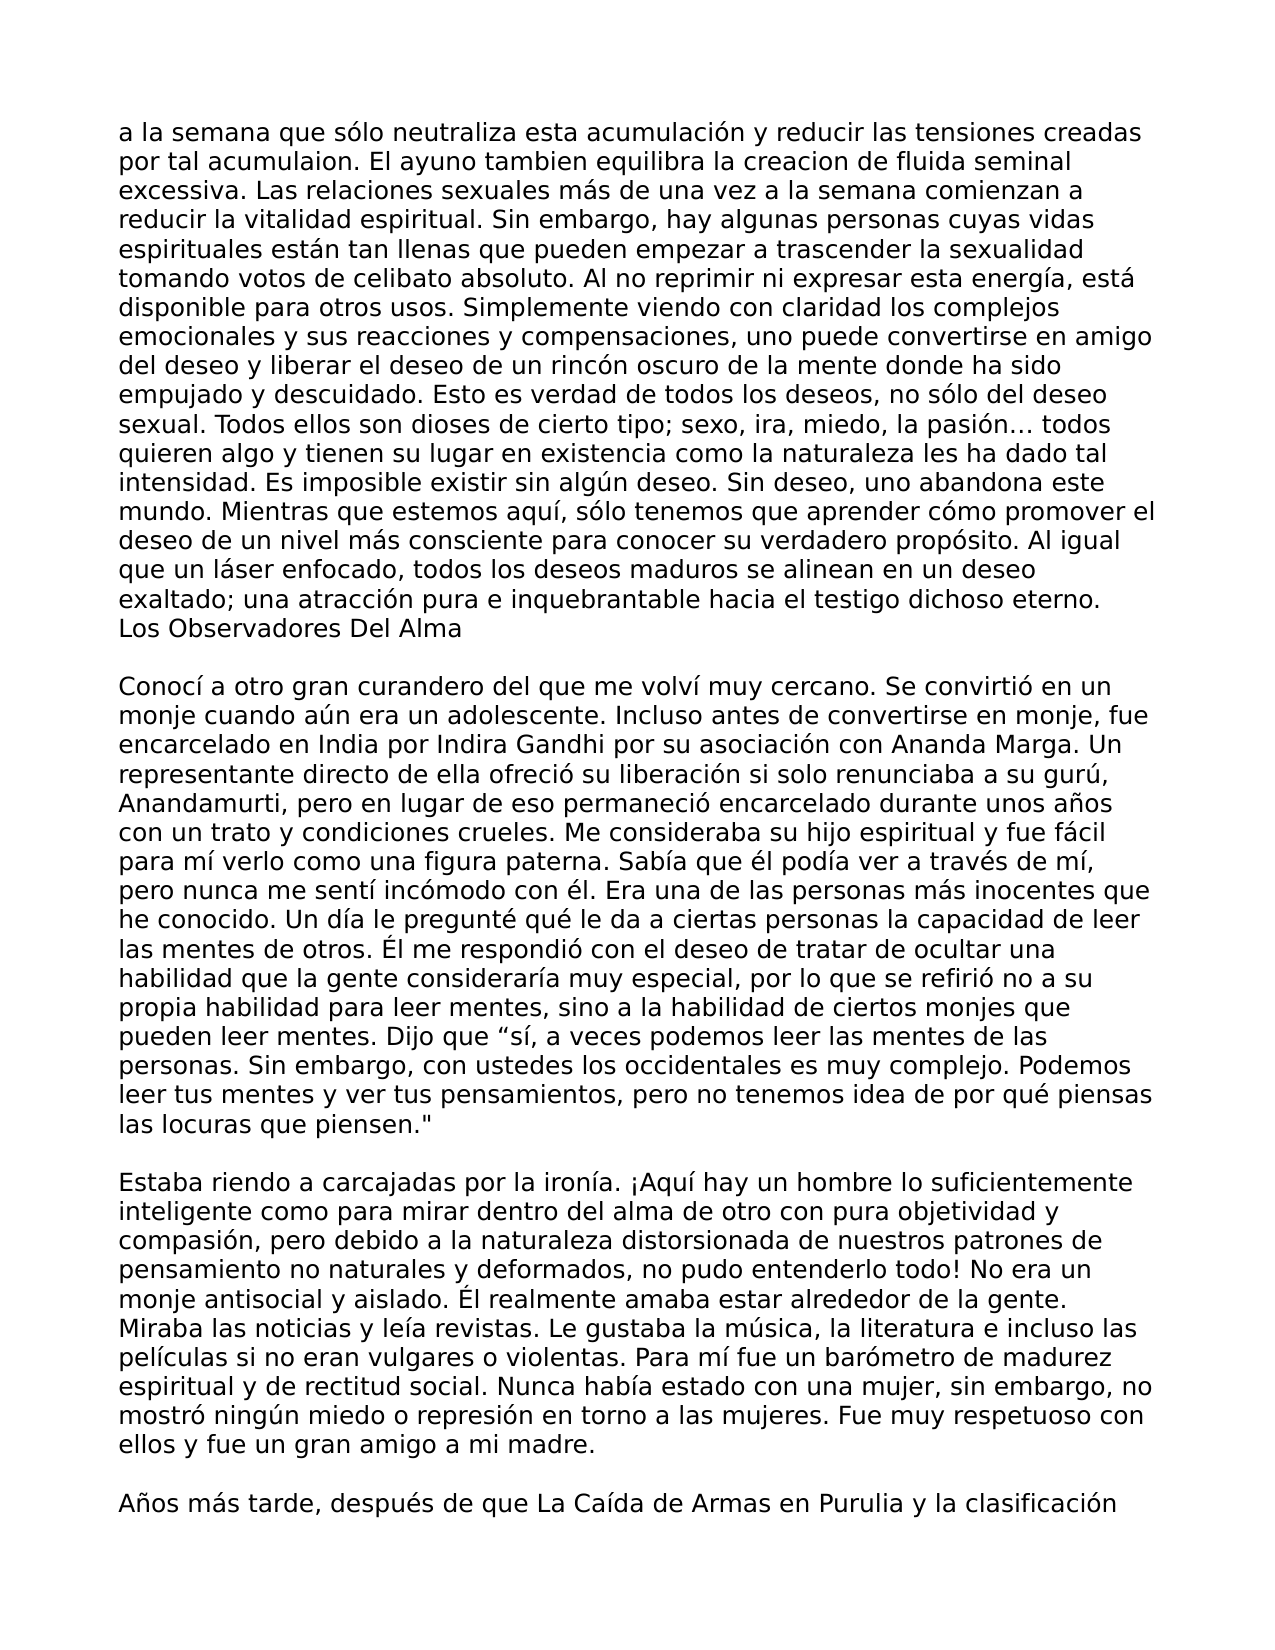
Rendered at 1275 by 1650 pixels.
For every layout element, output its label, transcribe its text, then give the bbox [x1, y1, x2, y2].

text a la semana que sólo neutraliza esta acumulación y reducir las tensiones creadas por tal acumulaion. El ayuno tambien equilibra la creacion de fluida seminal excessiva. Las relaciones sexuales más de una vez a la semana comienzan a reducir la vitalidad espiritual. Sin embargo, hay algunas personas cuyas vidas espirituales están tan llenas que pueden empezar a trascender la sexualidad tomando votos de celibato absoluto. Al no reprimir ni expresar esta energía, está disponible para otros usos. Simplemente viendo con claridad los complejos emocionales y sus reacciones y compensaciones, uno puede convertirse en amigo del deseo y liberar el deseo de un rincón oscuro de la mente donde ha sido empujado y descuidado. Esto es verdad de todos los deseos, no sólo del deseo sexual. Todos ellos son dioses de cierto tipo; sexo, ira, miedo, la pasión… todos quieren algo y tienen su lugar en existencia como la naturaleza les ha dado tal intensidad. Es imposible existir sin algún deseo. Sin deseo, uno abandona este mundo. Mientras que estemos aquí, sólo tenemos que aprender cómo promover el deseo de un nivel más consciente para conocer su verdadero propósito. Al igual que un láser enfocado, todos los deseos maduros se alinean en un deseo exaltado; una atracción pura e inquebrantable hacia el testigo dichoso eterno. Los Observadores Del Alma Conocí a otro gran curandero del que me volví muy cercano. Se convirtió en un monje cuando aún era un adolescente. Incluso antes de convertirse en monje, fue encarcelado en India por Indira Gandhi por su asociación con Ananda Marga. Un representante directo de ella ofreció su liberación si solo renunciaba a su gurú, Anandamurti, pero en lugar de eso permaneció encarcelado durante unos años con un trato y condiciones crueles. Me consideraba su hijo espiritual y fue fácil para mí verlo como una figura paterna. Sabía que él podía ver a través de mí, pero nunca me sentí incómodo con él. Era una de las personas más inocentes que he conocido. Un día le pregunté qué le da a ciertas personas la capacidad de leer las mentes de otros. Él me respondió con el deseo de tratar de ocultar una habilidad que la gente consideraría muy especial, por lo que se refirió no a su propia habilidad para leer mentes, sino a la habilidad de ciertos monjes que pueden leer mentes. Dijo que “sí, a veces podemos leer las mentes de las personas. Sin embargo, con ustedes los occidentales es muy complejo. Podemos leer tus mentes y ver tus pensamientos, pero no tenemos idea de por qué piensas las locuras que piensen." Estaba riendo a carcajadas por la ironía. ¡Aquí hay un hombre lo suficientemente inteligente como para mirar dentro del alma de otro con pura objetividad y compasión, pero debido a la naturaleza distorsionada de nuestros patrones de pensamiento no naturales y deformados, no pudo entenderlo todo! No era un monje antisocial y aislado. Él realmente amaba estar alrededor de la gente. Miraba las noticias y leía revistas. Le gustaba la música, la literatura e incluso las películas si no eran vulgares o violentas. Para mí fue un barómetro de madurez espiritual y de rectitud social. Nunca había estado con una mujer, sin embargo, no mostró ningún miedo o represión en torno a las mujeres. Fue muy respetuoso con ellos y fue un gran amigo a mi madre. Años más tarde, después de que La Caída de Armas en Purulia y la clasificación [118, 118, 1157, 1518]
